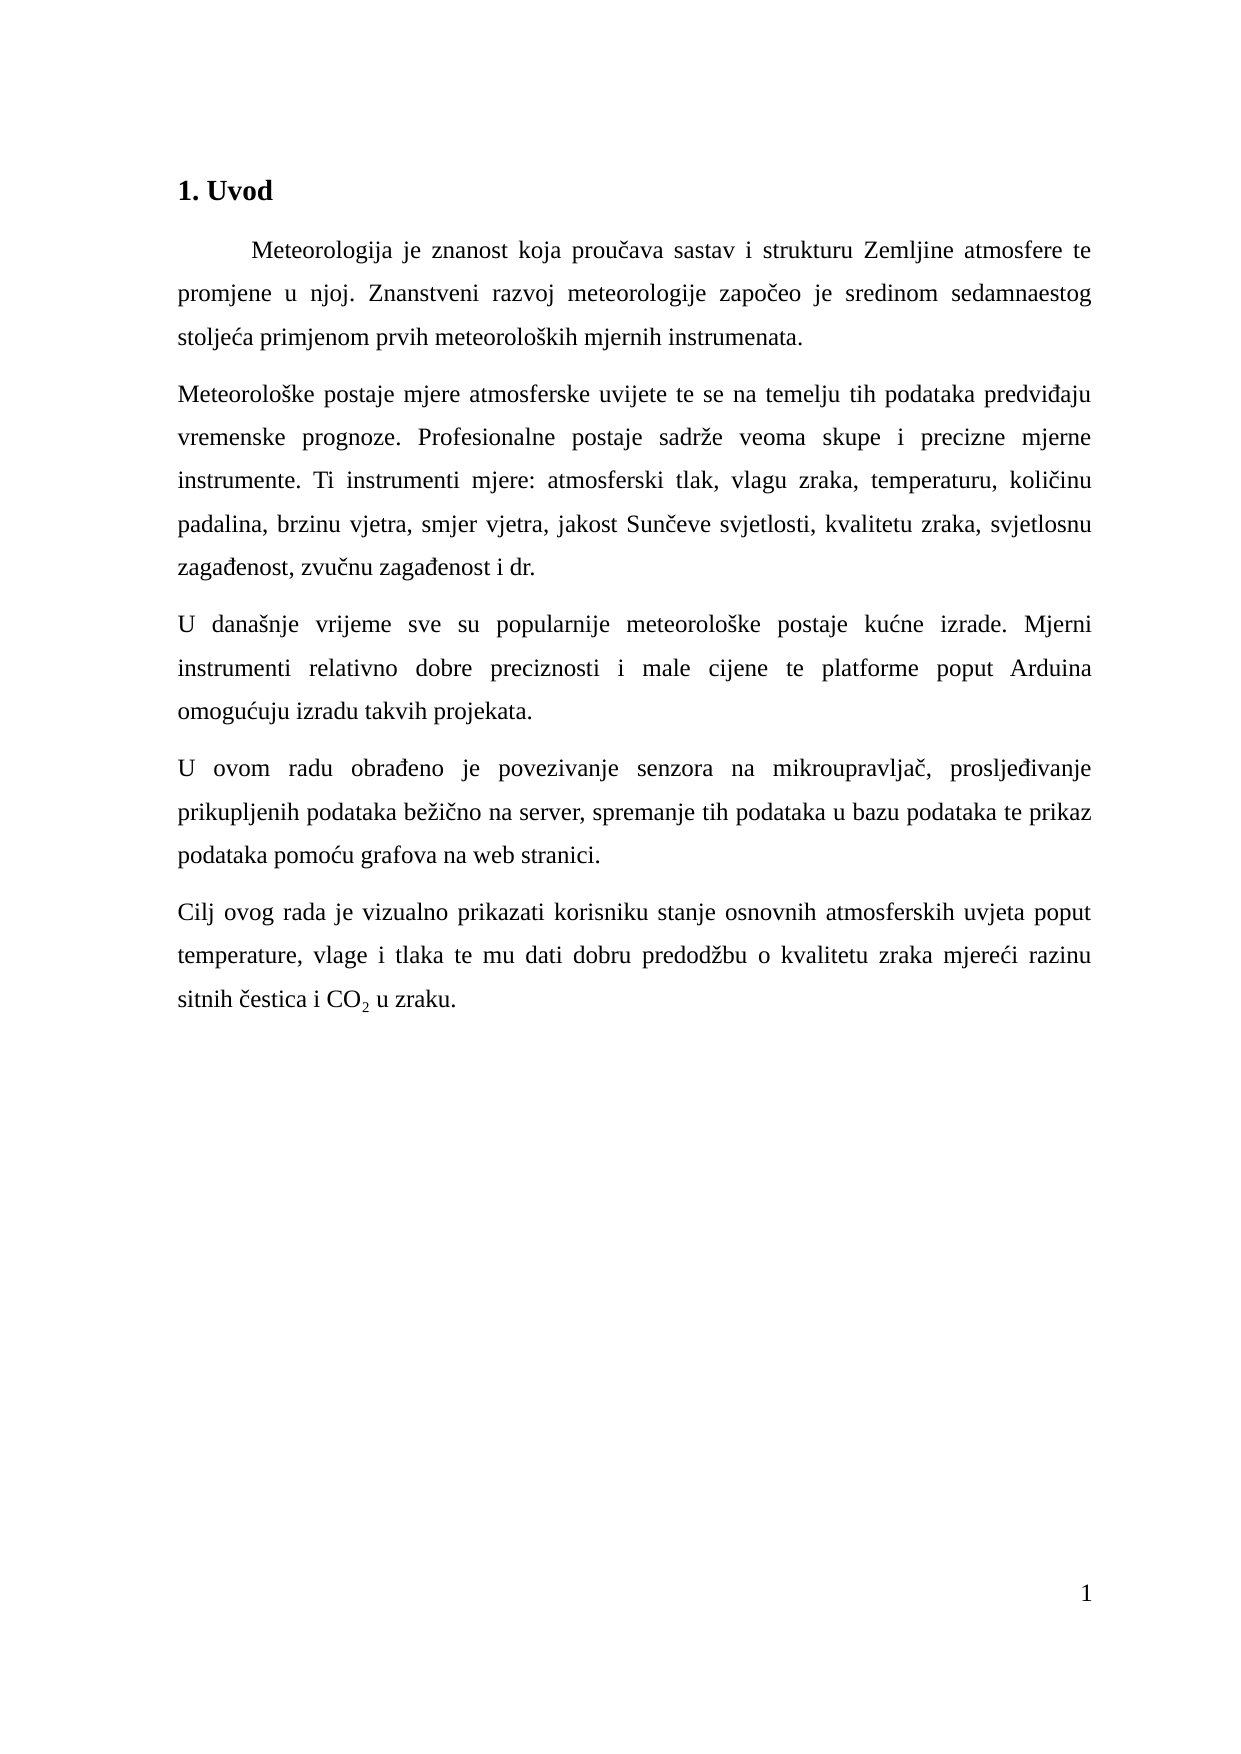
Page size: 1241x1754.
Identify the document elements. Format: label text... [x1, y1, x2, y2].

subtitle 1. Uvod [177, 173, 1093, 206]
text Meteorologija je znanost koja proučava sastav i strukturu Zemljine atmosfere te promjene u njoj. Znanstveni razvoj meteorologije započeo je sredinom sedamnaestog stoljeća primjenom prvih meteoroloških mjernih instrumenata. [177, 235, 1093, 350]
text Cilj ovog rada je vizualno prikazati korisniku stanje osnovnih atmosferskih uvjeta poput temperature, vlage i tlaka te mu dati dobru predodžbu o kvalitetu zraka mjereći razinu sitnih čestica i CO₂ u zraku. [177, 897, 1093, 1012]
text U ovom radu obrađeno je povezivanje senzora na mikroupravljač, prosljeđivanje prikupljenih podataka bežično na server, spremanje tih podataka u bazu podataka te prikaz podataka pomoću grafova na web stranici. [177, 753, 1093, 868]
text U današnje vrijeme sve su popularnije meteorološke postaje kućne izrade. Mjerni instrumenti relativno dobre preciznosti i male cijene te platforme poput Arduina omogućuju izradu takvih projekata. [177, 609, 1093, 724]
text Meteorološke postaje mjere atmosferske uvijete te se na temelju tih podataka predviđaju vremenske prognoze. Profesionalne postaje sadrže veoma skupe i precizne mjerne instrumente. Ti instrumenti mjere: atmosferski tlak, vlagu zraka, temperaturu, količinu padalina, brzinu vjetra, smjer vjetra, jakost Sunčeve svjetlosti, kvalitetu zraka, svjetlosnu zagađenost, zvučnu zagađenost i dr. [177, 379, 1093, 581]
